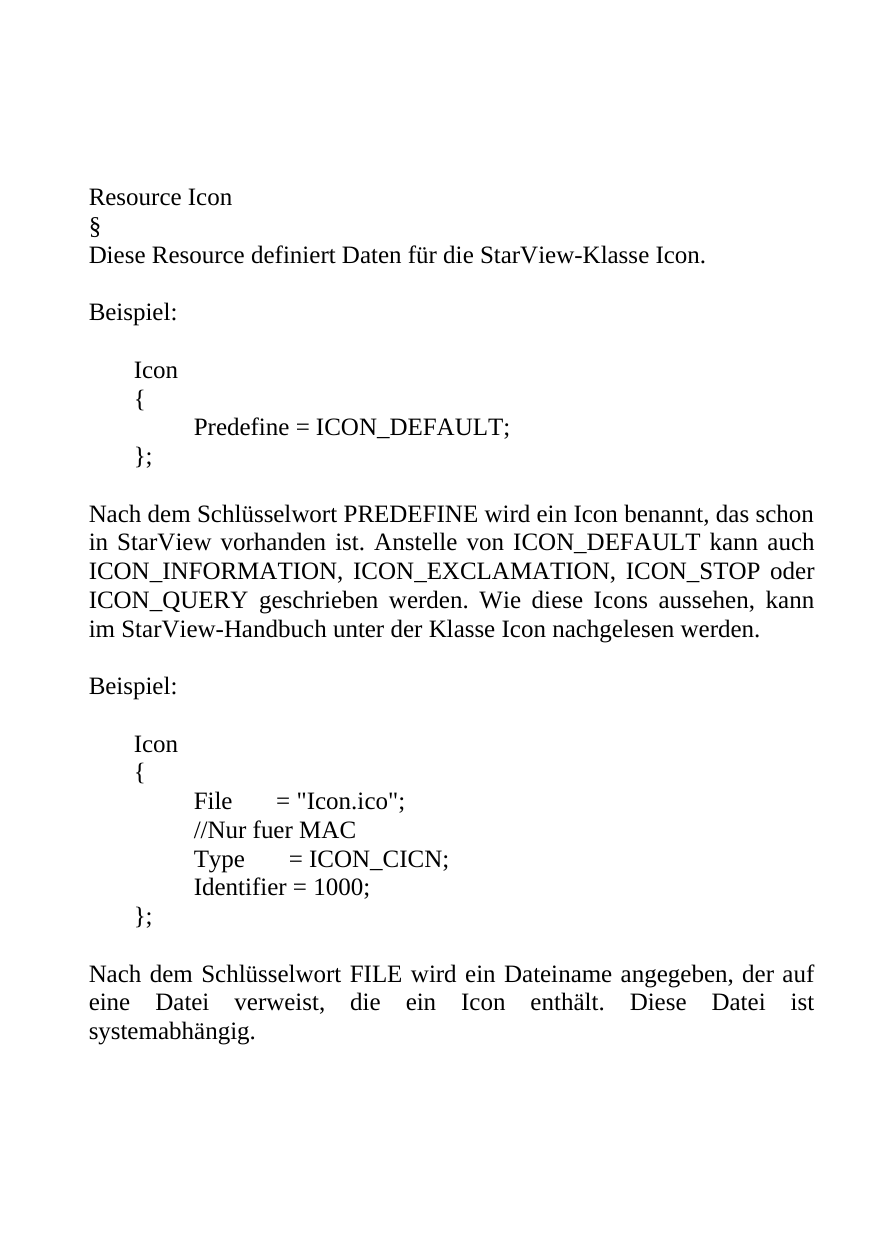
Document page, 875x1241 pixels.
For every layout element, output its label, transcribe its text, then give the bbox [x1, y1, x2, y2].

list Type = ICON_CICN; [88, 844, 815, 872]
list //Nur fuer MAC [88, 815, 815, 844]
text Nach dem Schlüsselwort FILE wird ein Dateiname angegeben, der auf eine Datei verweist, die ein Icon enthält. Diese Datei ist systemabhängig. [88, 959, 815, 1045]
text Nach dem Schlüsselwort PREDEFINE wird ein Icon benannt, das schon in StarView vorhanden ist. Anstelle von ICON_DEFAULT kann auch ICON_INFORMATION, ICON_EXCLAMATION, ICON_STOP oder ICON_QUERY geschrieben werden. Wie diese Icons aussehen, kann im StarView-Handbuch unter der Klasse Icon nachgelesen werden. [88, 499, 815, 642]
list Icon [88, 355, 815, 384]
list { [88, 384, 815, 412]
list Predefine = ICON_DEFAULT; [88, 412, 815, 441]
text Beispiel: [88, 297, 815, 326]
list Icon [88, 729, 815, 757]
text Diese Resource definiert Daten für die StarView-Klasse Icon. [88, 240, 815, 269]
list { [88, 757, 815, 786]
text § [88, 211, 815, 240]
list Identifier = 1000; [88, 872, 815, 901]
list }; [88, 441, 815, 470]
text Resource Icon [88, 182, 815, 211]
list File = "Icon.ico"; [88, 786, 815, 815]
list }; [88, 901, 815, 930]
text Beispiel: [88, 671, 815, 700]
